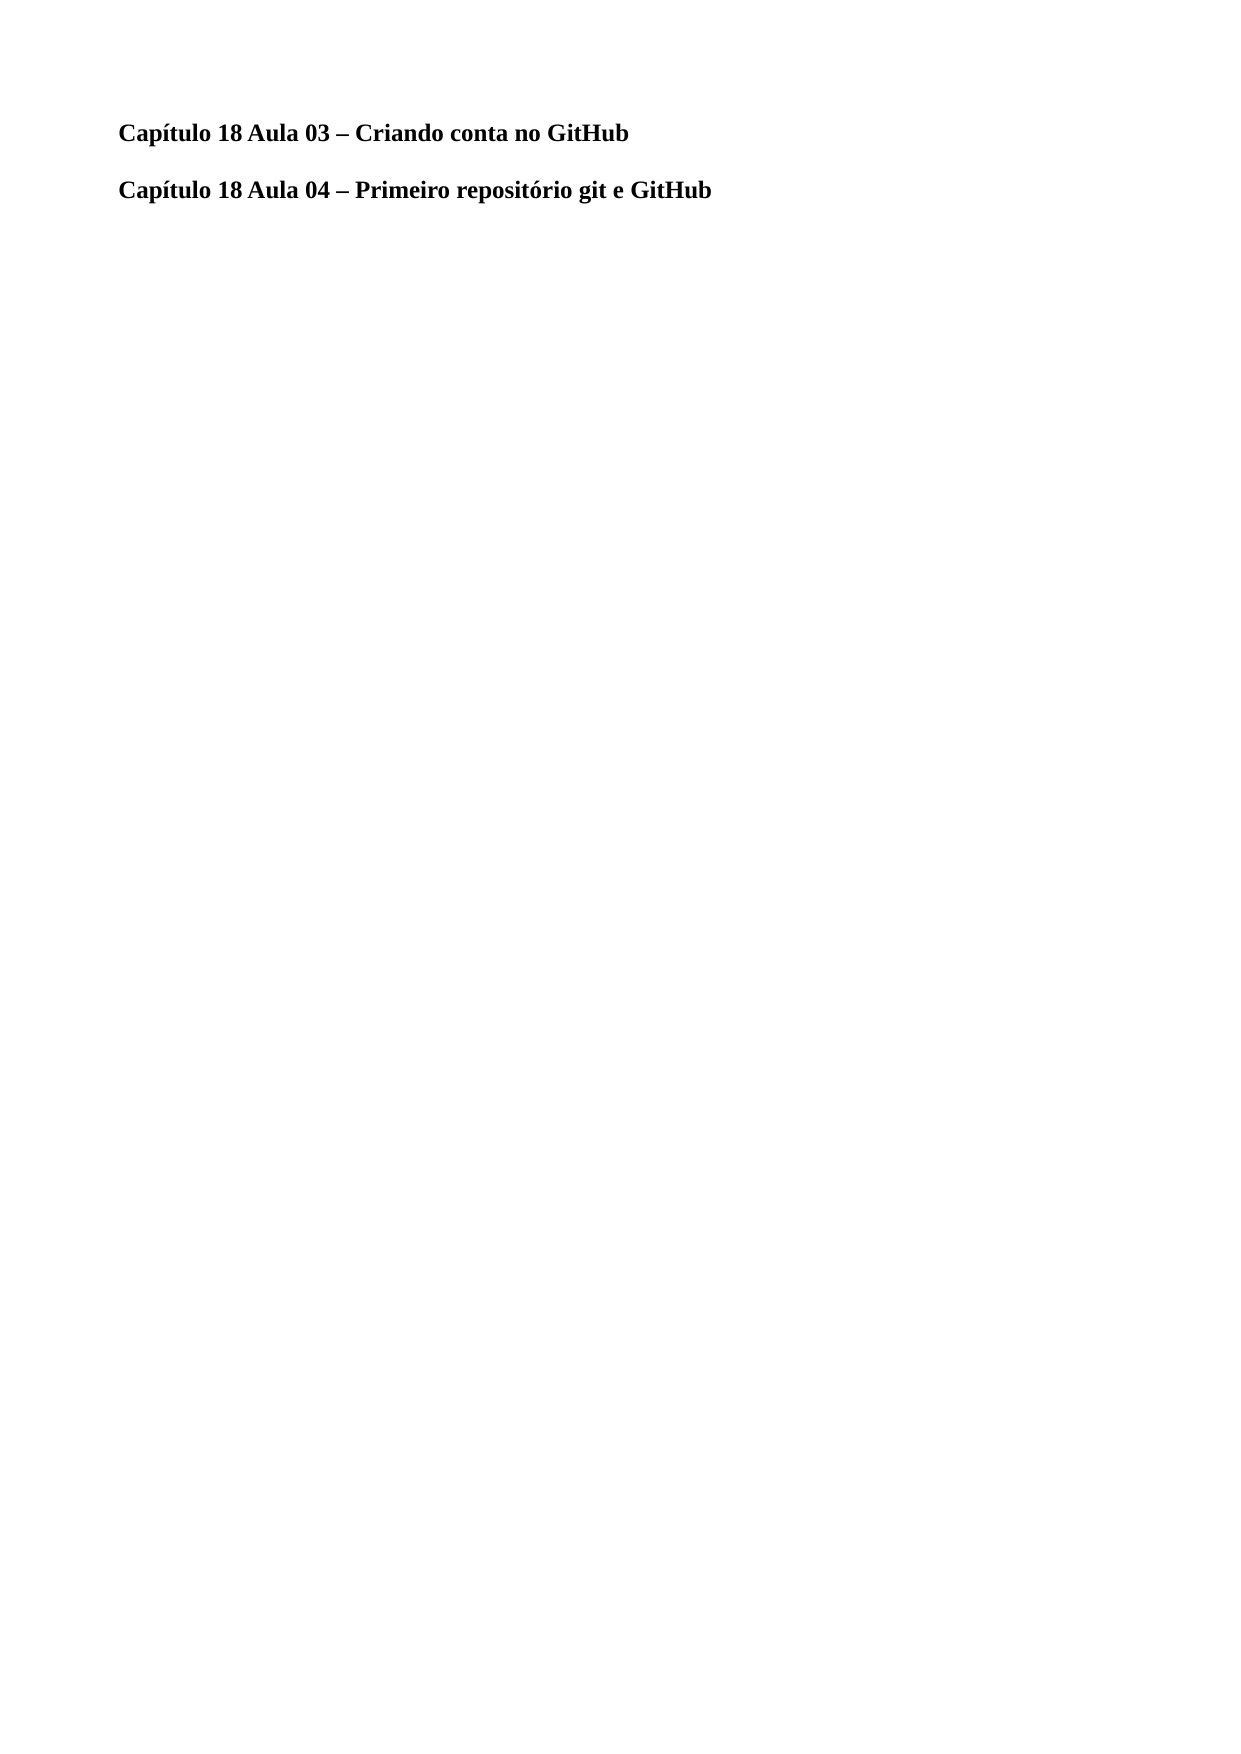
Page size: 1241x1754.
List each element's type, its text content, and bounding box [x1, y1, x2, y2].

text Capítulo 18 Aula 04 – Primeiro repositório git e GitHub [118, 176, 1122, 204]
text Capítulo 18 Aula 03 – Criando conta no GitHub [118, 118, 1122, 147]
